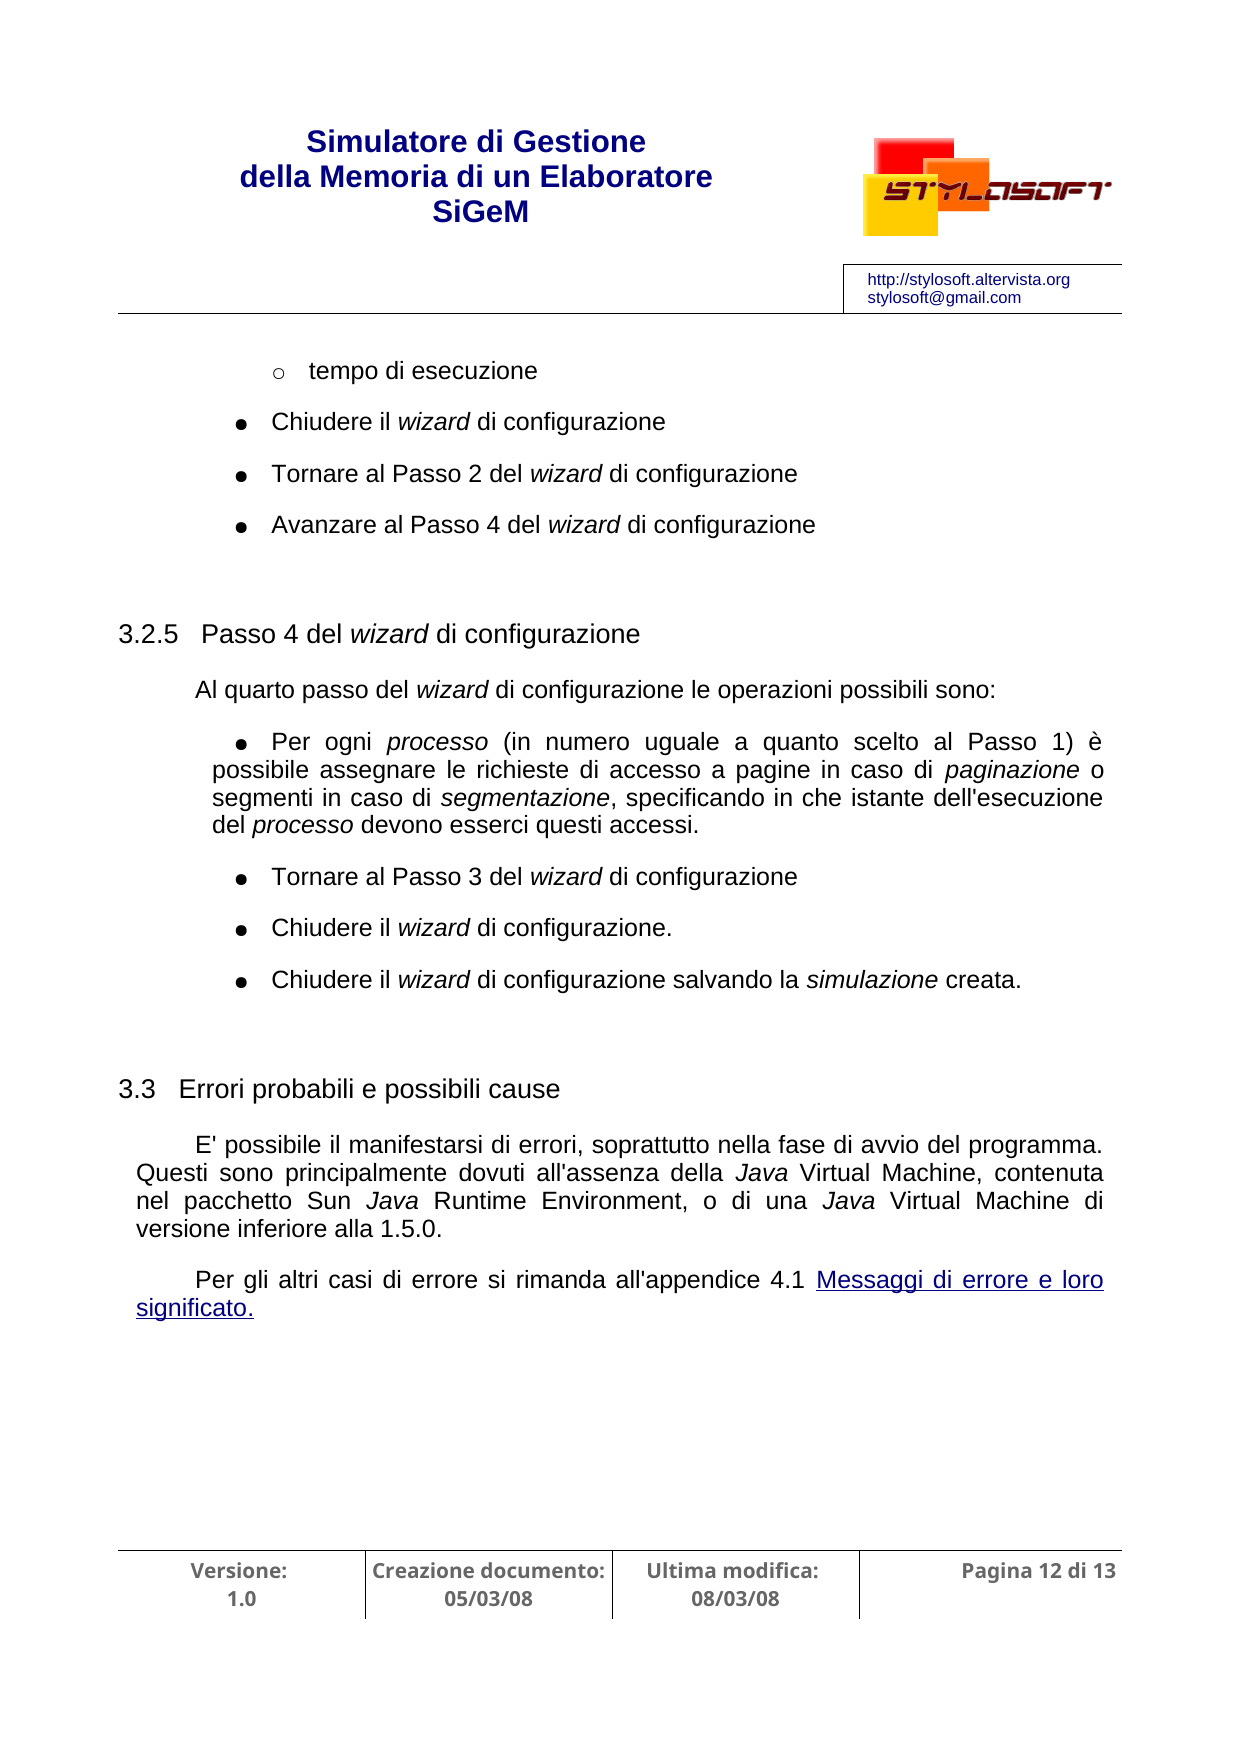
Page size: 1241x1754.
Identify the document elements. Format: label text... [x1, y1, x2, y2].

subtitle Errori probabili e possibili cause [118, 1074, 1122, 1104]
text Al quarto passo del wizard di configurazione le operazioni possibili sono: [136, 676, 1104, 704]
text Per gli altri casi di errore si rimanda all'appendice 4.1 Messaggi di errore e loro significato. [136, 1266, 1104, 1322]
list Per ogni processo (in numero uguale a quanto scelto al Passo 1) è possibile assegnare le richieste di accesso a pagine in caso di paginazione o segmenti in caso di segmentazione, specificando in che istante dell'esecuzione del processo devono esserci questi accessi. [174, 727, 1104, 839]
list Tornare al Passo 3 del wizard di configurazione [174, 863, 1104, 891]
list Tornare al Passo 2 del wizard di configurazione [174, 459, 1104, 487]
list Avanzare al Passo 4 del wizard di configurazione [174, 511, 1104, 539]
subtitle Passo 4 del wizard di configurazione [118, 619, 1122, 649]
list tempo di esecuzione [212, 356, 1104, 384]
list Chiudere il wizard di configurazione salvando la simulazione creata. [174, 966, 1104, 993]
text E' possibile il manifestarsi di errori, soprattutto nella fase di avvio del programma. Questi sono principalmente dovuti all'assenza della Java Virtual Machine, contenuta nel pacchetto Sun Java Runtime Environment, o di una Java Virtual Machine di versione inferiore alla 1.5.0. [136, 1131, 1104, 1242]
picture [848, 123, 1117, 247]
list Chiudere il wizard di configurazione. [174, 914, 1104, 942]
list Chiudere il wizard di configurazione [174, 408, 1104, 436]
